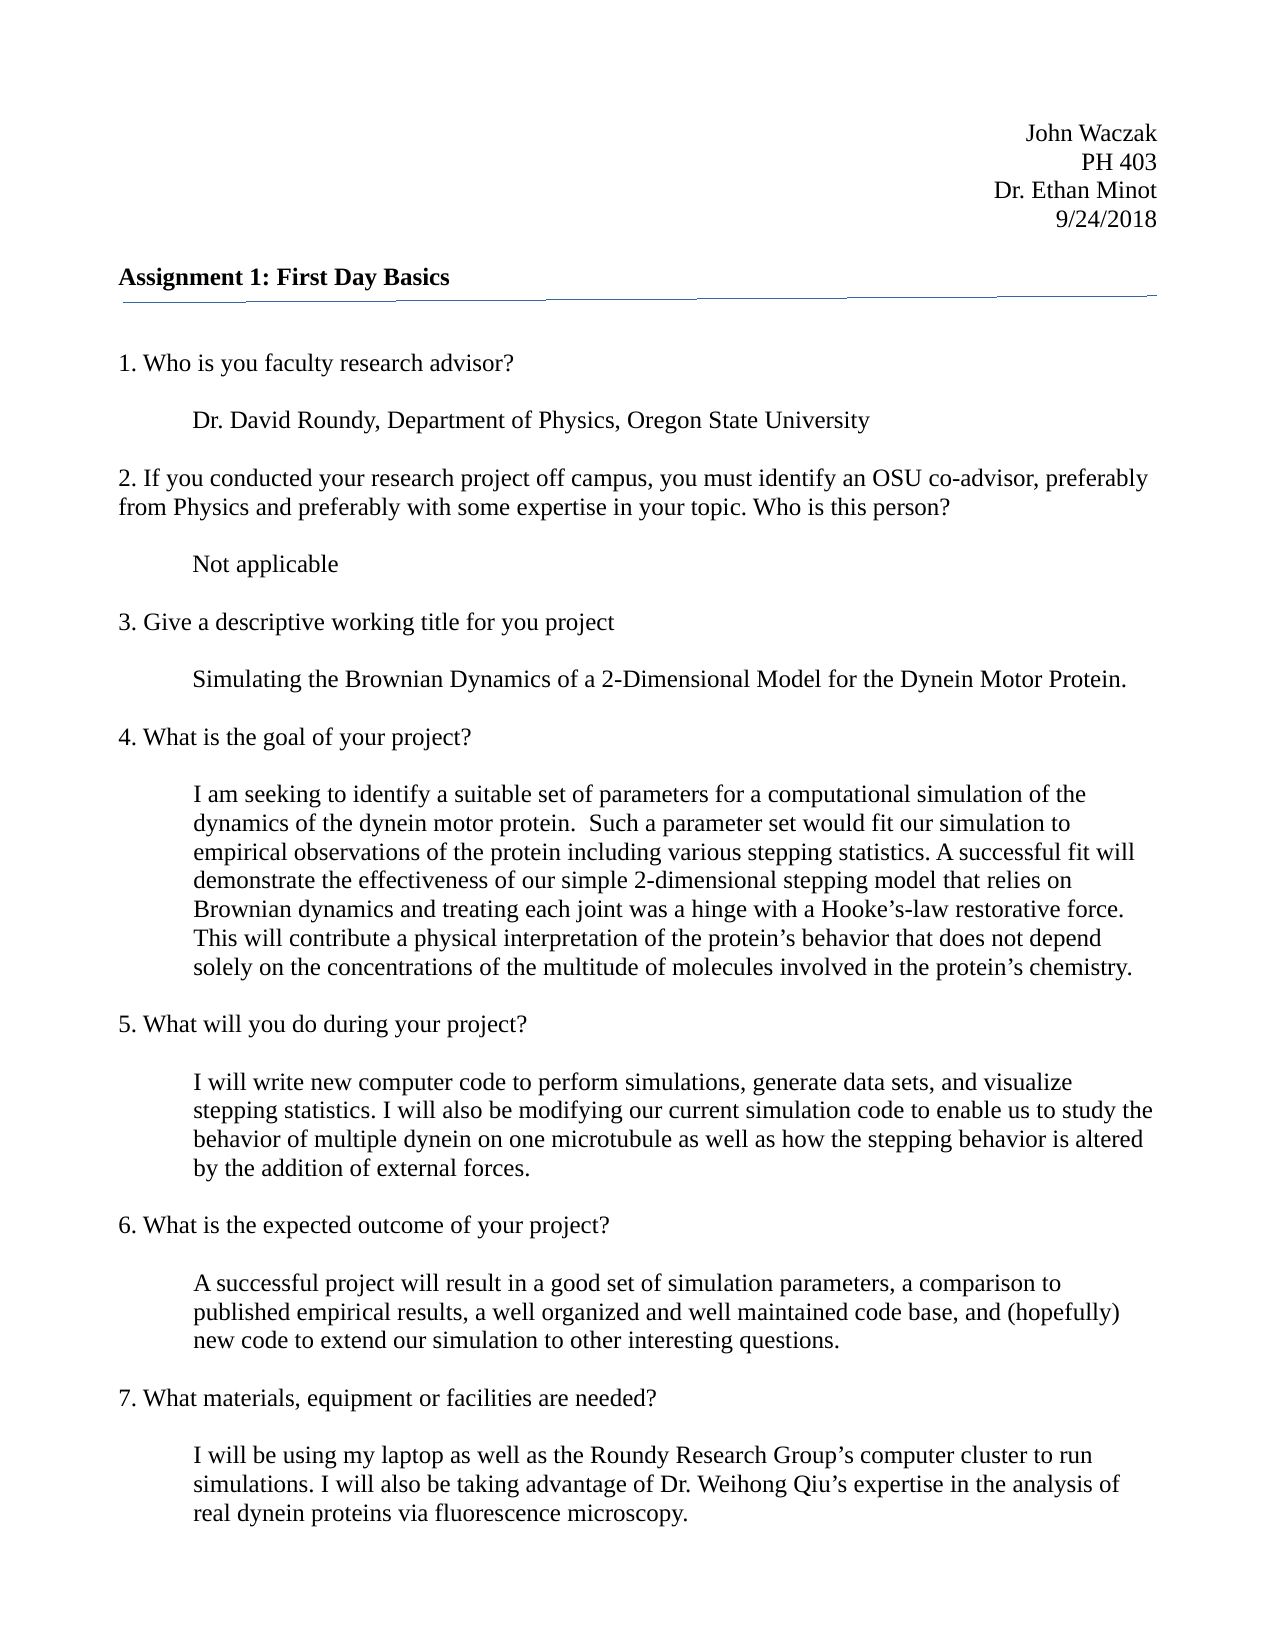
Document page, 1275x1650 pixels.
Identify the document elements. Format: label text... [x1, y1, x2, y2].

text I will be using my laptop as well as the Roundy Research Group’s computer cluster to run simulations. I will also be taking advantage of Dr. Weihong Qiu’s expertise in the analysis of real dynein proteins via fluorescence microscopy. [193, 1441, 1157, 1527]
text 4. What is the goal of your project? [118, 722, 1157, 751]
text PH 403 [118, 147, 1157, 176]
text John Waczak [118, 118, 1157, 147]
text 2. If you conducted your research project off campus, you must identify an OSU co-advisor, preferably from Physics and preferably with some expertise in your topic. Who is this person? [118, 463, 1157, 521]
text I am seeking to identify a suitable set of parameters for a computational simulation of the dynamics of the dynein motor protein. Such a parameter set would fit our simulation to empirical observations of the protein including various stepping statistics. A successful fit will demonstrate the effectiveness of our simple 2-dimensional stepping model that relies on Brownian dynamics and treating each joint was a hinge with a Hooke’s-law restorative force. This will contribute a physical interpretation of the protein’s behavior that does not depend solely on the concentrations of the multitude of molecules involved in the protein’s chemistry. [193, 779, 1157, 981]
text 1. Who is you faculty research advisor? [118, 348, 1157, 377]
text Not applicable [118, 549, 1157, 578]
text 6. What is the expected outcome of your project? [118, 1211, 1157, 1239]
text I will write new computer code to perform simulations, generate data sets, and visualize stepping statistics. I will also be modifying our current simulation code to enable us to study the behavior of multiple dynein on one microtubule as well as how the stepping behavior is altered by the addition of external forces. [193, 1067, 1157, 1182]
text A successful project will result in a good set of simulation parameters, a comparison to published empirical results, a well organized and well maintained code base, and (hopefully) new code to extend our simulation to other interesting questions. [193, 1268, 1157, 1354]
text Dr. David Roundy, Department of Physics, Oregon State University [118, 406, 1157, 434]
text 7. What materials, equipment or facilities are needed? [118, 1383, 1157, 1412]
text Dr. Ethan Minot [118, 176, 1157, 204]
text Assignment 1: First Day Basics [118, 262, 1157, 291]
text 3. Give a descriptive working title for you project [118, 607, 1157, 636]
text Simulating the Brownian Dynamics of a 2-Dimensional Model for the Dynein Motor Protein. [118, 664, 1157, 693]
text 9/24/2018 [118, 204, 1157, 233]
text 5. What will you do during your project? [118, 1009, 1157, 1038]
